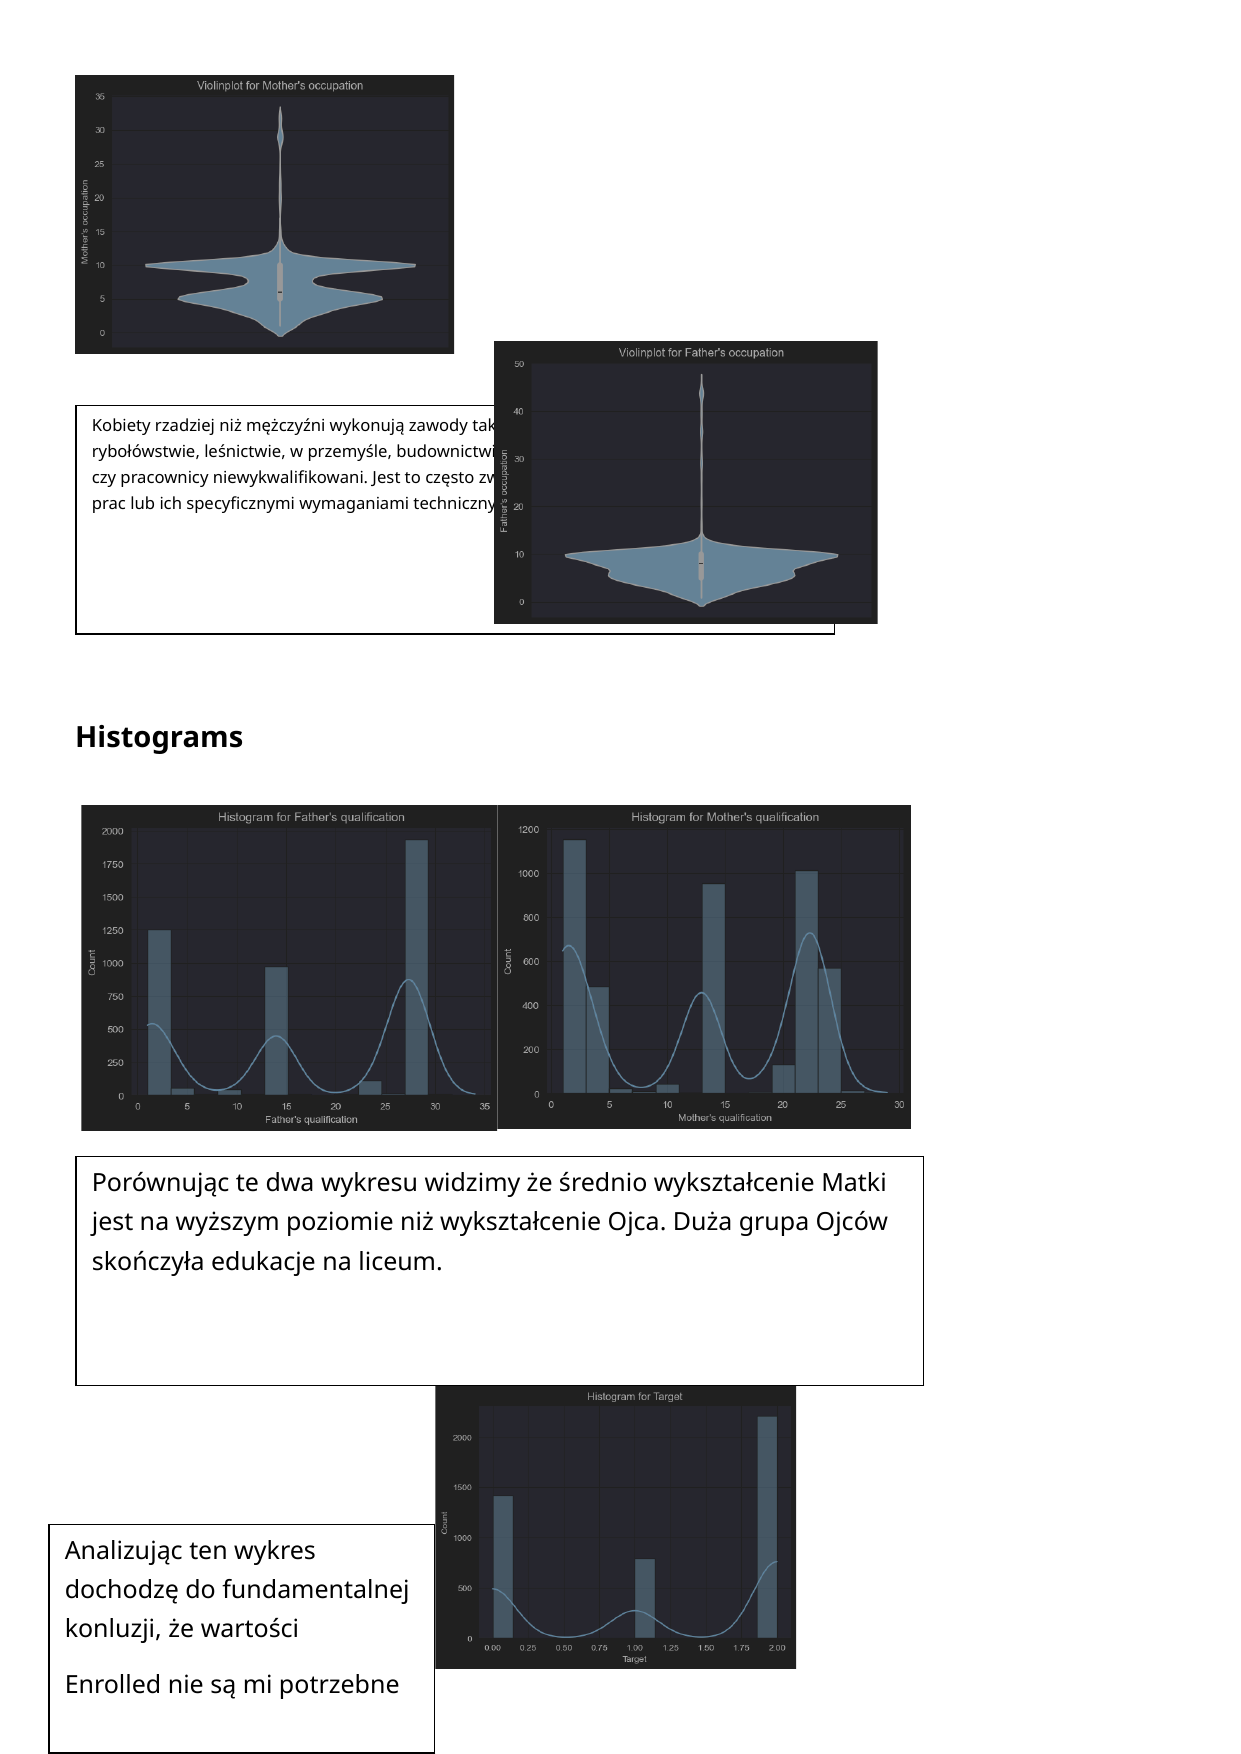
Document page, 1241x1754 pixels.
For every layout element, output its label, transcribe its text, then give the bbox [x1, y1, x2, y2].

text Porównując te dwa wykresu widzimy że średnio wykształcenie Matki jest na wyższym poziomie niż wykształcenie Ojca. Duża grupa Ojców skończyła edukacje na liceum. [92, 1165, 908, 1277]
text Analizując ten wykres dochodzę do fundamentalnej konluzji, że wartości [64, 1533, 419, 1645]
text Kobiety rzadziej niż mężczyźni wykonują zawody takie jak rolnicy i pracownicy w rolnictwie, rybołówstwie, leśnictwie, w przemyśle, budownictwie, rzemiośle oraz jako operatorzy maszyn czy pracownicy niewykwalifikowani. Jest to często związane z fizycznym charakterem tych prac lub ich specyficznymi wymaganiami technicznymi. [92, 414, 494, 514]
text Enrolled nie są mi potrzebne [64, 1667, 419, 1701]
text Histograms [75, 716, 1165, 756]
